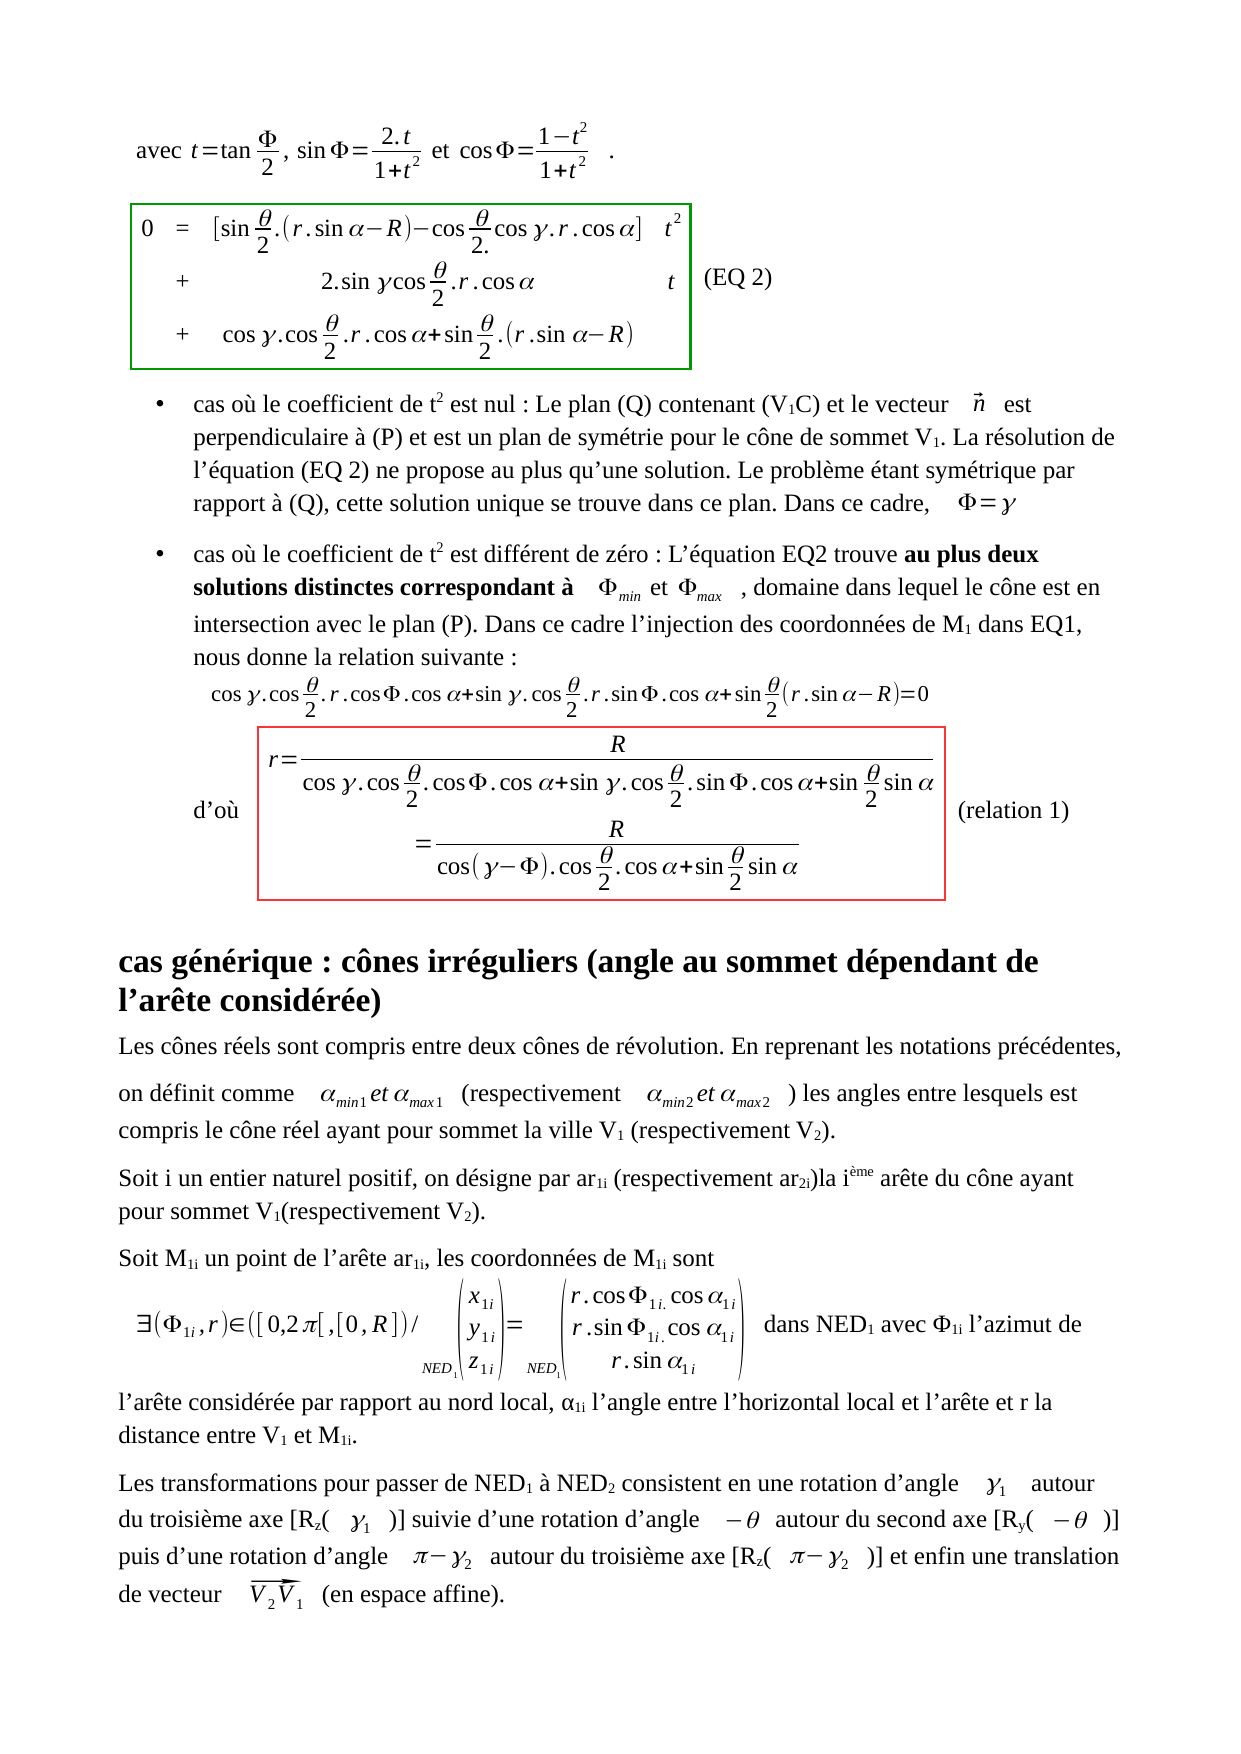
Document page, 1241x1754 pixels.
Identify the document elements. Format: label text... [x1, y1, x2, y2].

text Les transformations pour passer de NED1 à NED2 consistent en une rotation d’angle autour du troisième axe [Rz()] suivie d’une rotation d’angle autour du second axe [Ry()] puis d’une rotation d’angle autour du troisième axe [Rz()] et enfin une translation de vecteur (en espace affine). [118, 1468, 1122, 1612]
text (EQ 2) [692, 203, 1122, 370]
list cas où le coefficient de t2 est différent de zéro : L’équation EQ2 trouve au plus deux solutions distinctes correspondant à , domaine dans lequel le cône est en intersection avec le plan (P). Dans ce cadre l’injection des coordonnées de M1 dans EQ1, nous donne la relation suivante : d’où (relation 1) [156, 539, 1122, 901]
text . [118, 118, 1122, 184]
text (EQ 2) [118, 203, 130, 370]
text Soit i un entier naturel positif, on désigne par ar1i (respectivement ar2i)la ième arête du cône ayant pour sommet V1(respectivement V2). [118, 1163, 1122, 1224]
text Les cônes réels sont compris entre deux cônes de révolution. En reprenant les notations précédentes, [118, 1031, 1122, 1060]
text (EQ 2) [132, 205, 689, 368]
list cas où le coefficient de t2 est nul : Le plan (Q) contenant (V1C) et le vecteur est perpendiculaire à (P) et est un plan de symétrie pour le cône de sommet V1. La résolution de l’équation (EQ 2) ne propose au plus qu’une solution. Le problème étant symétrique par rapport à (Q), cette solution unique se trouve dans ce plan. Dans ce cadre, [156, 389, 1122, 521]
subtitle cas générique : cônes irréguliers (angle au sommet dépendant de l’arête considérée) [118, 941, 1122, 1018]
text Soit M1i un point de l’arête ar1i, les coordonnées de M1i sont dans NED1 avec Φ1i l’azimut de l’arête considérée par rapport au nord local, α1i l’angle entre l’horizontal local et l’arête et r la distance entre V1 et M1i. [118, 1243, 1122, 1449]
text on définit comme (respectivement ) les angles entre lesquels est compris le cône réel ayant pour sommet la ville V1 (respectivement V2). [118, 1078, 1122, 1144]
